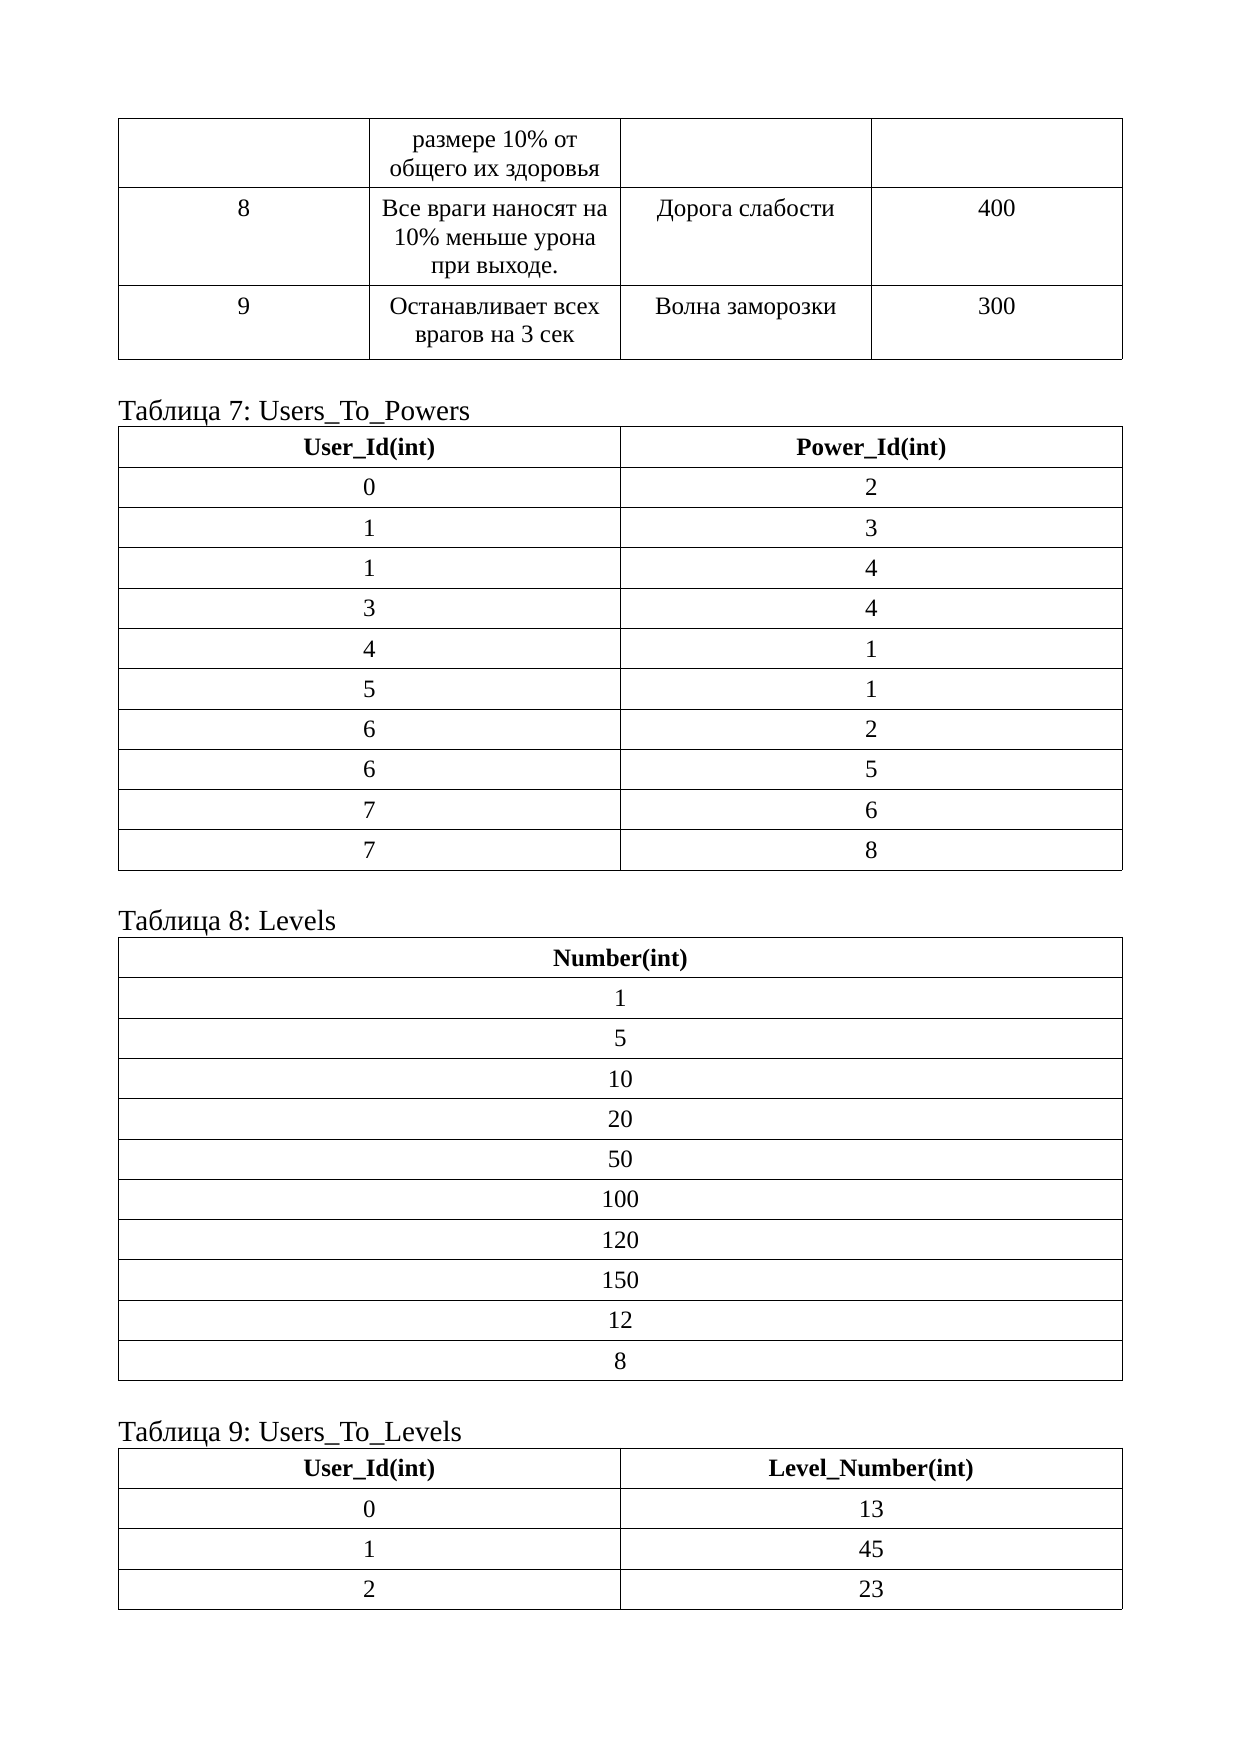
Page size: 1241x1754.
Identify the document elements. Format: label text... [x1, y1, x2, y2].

table_cell 23 [621, 1570, 1122, 1609]
table_cell Волна заморозки [621, 286, 871, 359]
table_cell 10 [119, 1059, 1122, 1098]
table_cell 45 [621, 1529, 1122, 1568]
table_cell [119, 119, 369, 187]
table_cell 1 [119, 978, 1122, 1017]
table_cell 2 [621, 710, 1122, 749]
table_cell 6 [119, 750, 620, 789]
table_cell 13 [621, 1489, 1122, 1528]
table_header User_Id(int) [119, 1449, 620, 1488]
table_cell 3 [621, 508, 1122, 547]
table_cell 120 [119, 1220, 1122, 1259]
text Таблица 8: Levels [118, 903, 1122, 937]
table_cell 5 [621, 750, 1122, 789]
table_cell 4 [621, 589, 1122, 628]
table_header Level_Number(int) [621, 1449, 1122, 1488]
table_cell 4 [119, 629, 620, 668]
table_cell 2 [119, 1570, 620, 1609]
table_cell 5 [119, 1019, 1122, 1058]
table_cell 1 [119, 548, 620, 587]
table_cell 8 [119, 1341, 1122, 1380]
table_cell 9 [119, 286, 369, 359]
table_cell размере 10% от общего их здоровья [370, 119, 620, 187]
table_cell 1 [119, 508, 620, 547]
table_cell Дорога слабости [621, 188, 871, 285]
table_cell 0 [119, 468, 620, 507]
table_cell 100 [119, 1180, 1122, 1219]
table_cell 12 [119, 1301, 1122, 1340]
table_cell 6 [621, 790, 1122, 829]
table_cell 5 [119, 669, 620, 708]
table_cell 7 [119, 830, 620, 870]
table_cell 1 [621, 629, 1122, 668]
table_cell 400 [872, 188, 1122, 285]
table_cell 4 [621, 548, 1122, 587]
table_header User_Id(int) [119, 427, 620, 467]
table_cell 0 [119, 1489, 620, 1528]
table_cell 20 [119, 1099, 1122, 1138]
text Таблица 7: Users_To_Powers [118, 393, 1122, 426]
table_cell Останавливает всех врагов на 3 сек [370, 286, 620, 359]
table_cell [872, 119, 1122, 187]
table_header Number(int) [119, 938, 1122, 977]
table_cell [621, 119, 871, 187]
table_cell 1 [621, 669, 1122, 708]
table_cell 8 [621, 830, 1122, 870]
table_cell Все враги наносят на 10% меньше урона при выходе. [370, 188, 620, 285]
table_cell 2 [621, 468, 1122, 507]
text Таблица 9: Users_To_Levels [118, 1414, 1122, 1447]
table_cell 7 [119, 790, 620, 829]
table_cell 8 [119, 188, 369, 285]
table_cell 50 [119, 1140, 1122, 1179]
table_cell 6 [119, 710, 620, 749]
table_cell 150 [119, 1260, 1122, 1300]
table_cell 300 [872, 286, 1122, 359]
table_cell 3 [119, 589, 620, 628]
table_cell 1 [119, 1529, 620, 1568]
table_header Power_Id(int) [621, 427, 1122, 467]
